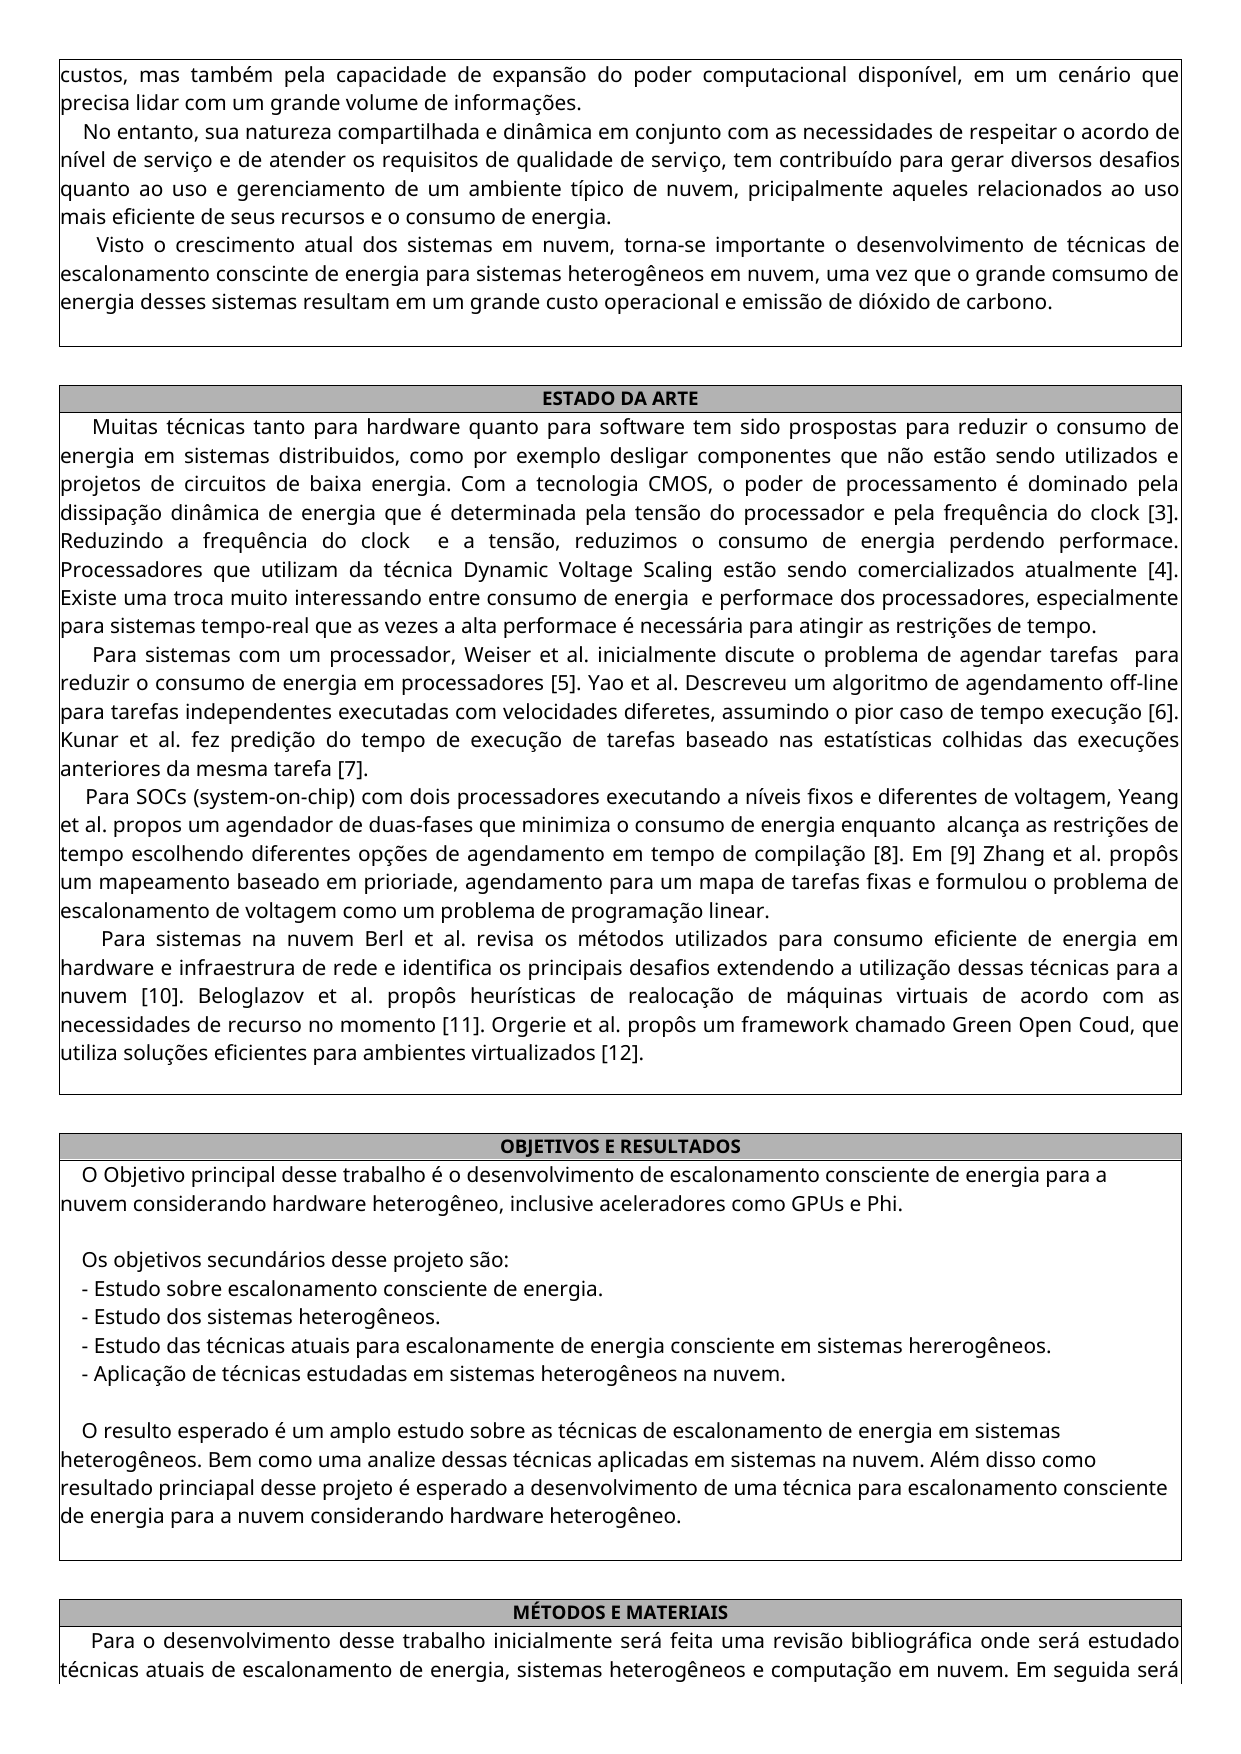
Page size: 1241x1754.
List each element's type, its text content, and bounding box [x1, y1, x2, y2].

table_cell [60, 1067, 1181, 1094]
table_cell Para o desenvolvimento desse trabalho inicialmente será feita uma revisão bibliográfica onde será estudado técnicas atuais de escalonamento de energia, sistemas heterogêneos e computação em nuvem. Em seguida será [60, 1627, 1181, 1684]
table_cell O Objetivo principal desse trabalho é o desenvolvimento de escalonamento consciente de energia para a nuvem considerando hardware heterogêneo, inclusive aceleradores como GPUs e Phi. Os objetivos secundários desse projeto são: - Estudo sobre escalonamento consciente de energia. - Estudo dos sistemas heterogêneos. - Estudo das técnicas atuais para escalonamente de energia consciente em sistemas hererogêneos. - Aplicação de técnicas estudadas em sistemas heterogêneos na nuvem. O resulto esperado é um amplo estudo sobre as técnicas de escalonamento de energia em sistemas heterogêneos. Bem como uma analize dessas técnicas aplicadas em sistemas na nuvem. Além disso como resultado princiapal desse projeto é esperado a desenvolvimento de uma técnica para escalonamento consciente de energia para a nuvem considerando hardware heterogêneo. [60, 1161, 1181, 1531]
table_cell [60, 316, 1181, 346]
table_cell custos, mas também pela capacidade de expansão do poder computacional disponível, em um cenário que precisa lidar com um grande volume de informações. No entanto, sua natureza compartilhada e dinâmica em conjunto com as necessidades de respeitar o acordo de nível de serviço e de atender os requisitos de qualidade de serviço, tem contribuído para gerar diversos desafios quanto ao uso e gerenciamento de um ambiente típico de nuvem, pricipalmente aqueles relacionados ao uso mais eficiente de seus recursos e o consumo de energia. Visto o crescimento atual dos sistemas em nuvem, torna-se importante o desenvolvimento de técnicas de escalonamento conscinte de energia para sistemas heterogêneos em nuvem, uma vez que o grande comsumo de energia desses sistemas resultam em um grande custo operacional e emissão de dióxido de carbono. [60, 60, 1181, 316]
table_cell Muitas técnicas tanto para hardware quanto para software tem sido prospostas para reduzir o consumo de energia em sistemas distribuidos, como por exemplo desligar componentes que não estão sendo utilizados e projetos de circuitos de baixa energia. Com a tecnologia CMOS, o poder de processamento é dominado pela dissipação dinâmica de energia que é determinada pela tensão do processador e pela frequência do clock [3]. Reduzindo a frequência do clock e a tensão, reduzimos o consumo de energia perdendo performace. Processadores que utilizam da técnica Dynamic Voltage Scaling estão sendo comercializados atualmente [4]. Existe uma troca muito interessando entre consumo de energia e performace dos processadores, especialmente para sistemas tempo-real que as vezes a alta performace é necessária para atingir as restrições de tempo. Para sistemas com um processador, Weiser et al. inicialmente discute o problema de agendar tarefas para reduzir o consumo de energia em processadores [5]. Yao et al. Descreveu um algoritmo de agendamento off-line para tarefas independentes executadas com velocidades diferetes, assumindo o pior caso de tempo execução [6]. Kunar et al. fez predição do tempo de execução de tarefas baseado nas estatísticas colhidas das execuções anteriores da mesma tarefa [7]. Para SOCs (system-on-chip) com dois processadores executando a níveis fixos e diferentes de voltagem, Yeang et al. propos um agendador de duas-fases que minimiza o consumo de energia enquanto alcança as restrições de tempo escolhendo diferentes opções de agendamento em tempo de compilação [8]. Em [9] Zhang et al. propôs um mapeamento baseado em prioriade, agendamento para um mapa de tarefas fixas e formulou o problema de escalonamento de voltagem como um problema de programação linear. Para sistemas na nuvem Berl et al. revisa os métodos utilizados para consumo eficiente de energia em hardware e infraestrura de rede e identifica os principais desafios extendendo a utilização dessas técnicas para a nuvem [10]. Beloglazov et al. propôs heurísticas de realocação de máquinas virtuais de acordo com as necessidades de recurso no momento [11]. Orgerie et al. propôs um framework chamado Green Open Coud, que utiliza soluções eficientes para ambientes virtualizados [12]. [60, 413, 1181, 1067]
table_cell [60, 1531, 1181, 1560]
